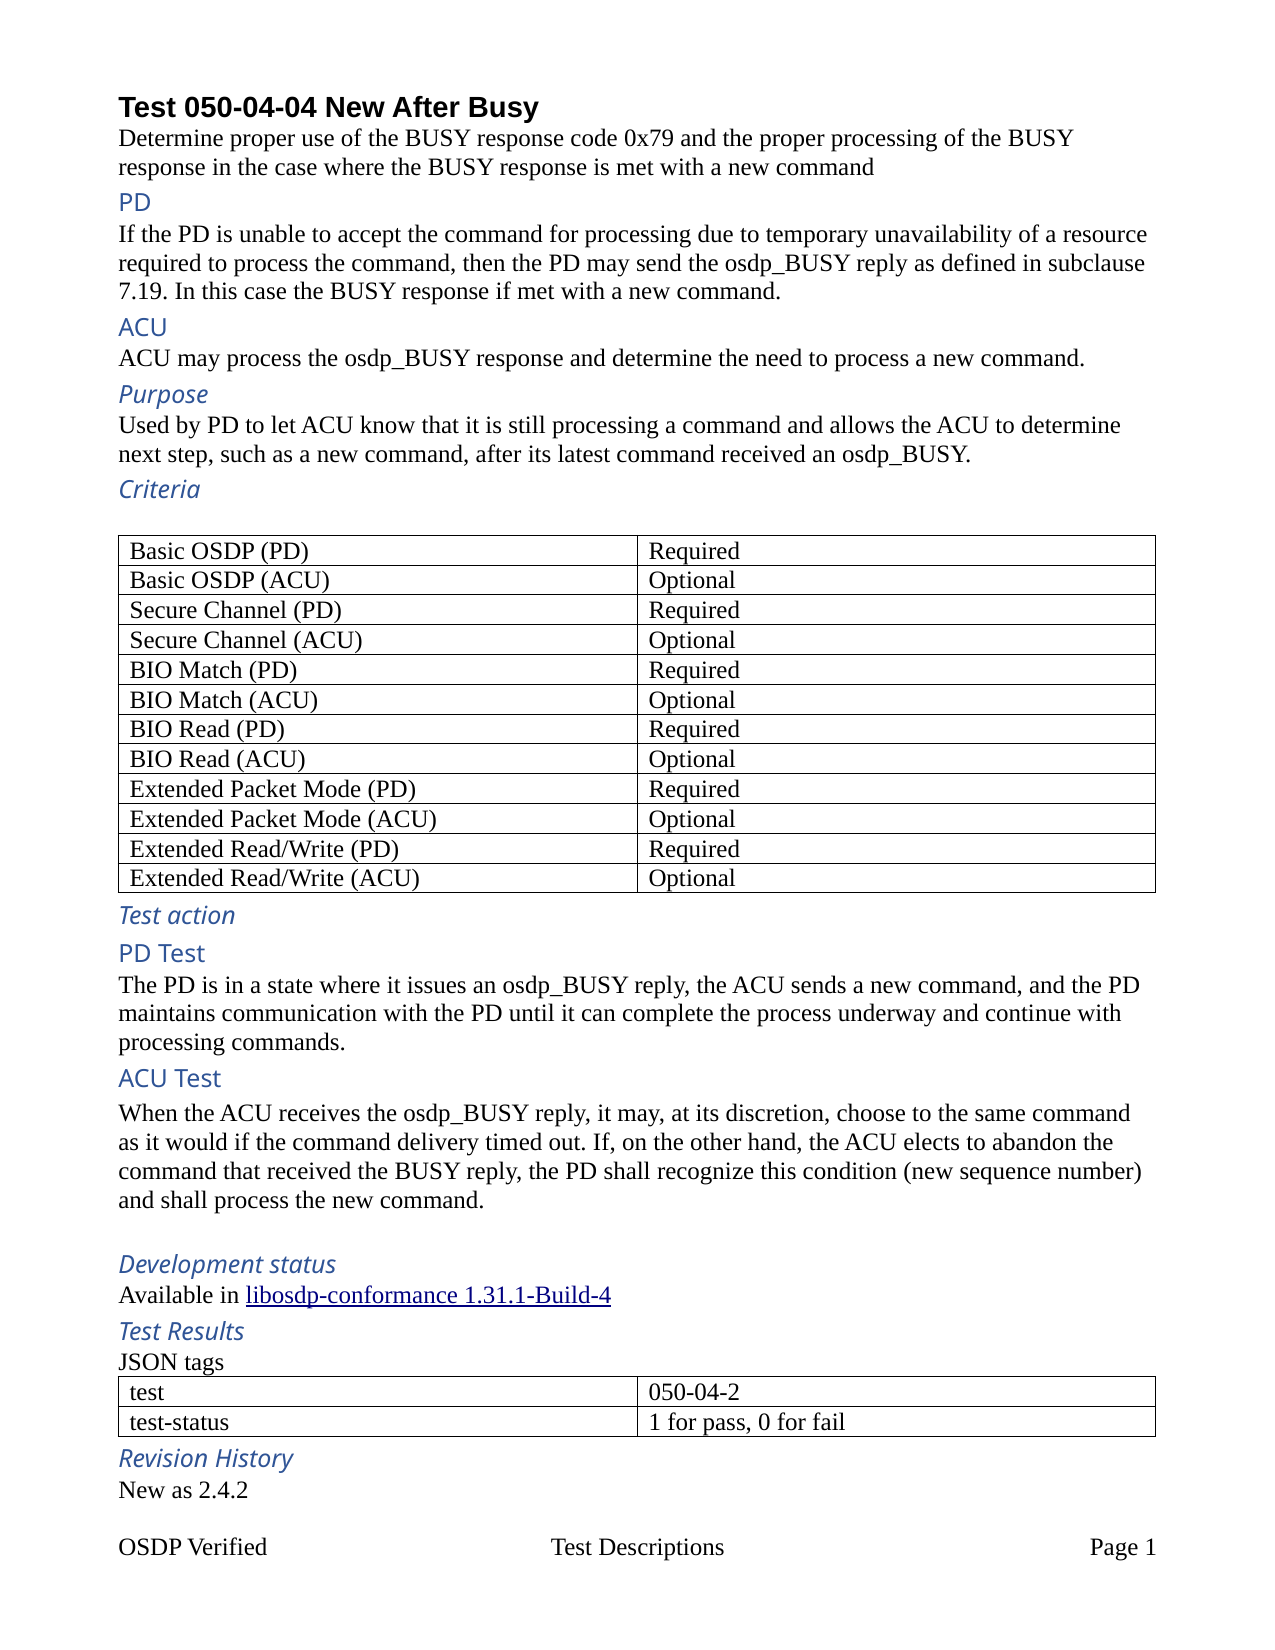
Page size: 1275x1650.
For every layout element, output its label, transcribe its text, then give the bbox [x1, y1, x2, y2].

table_cell Basic OSDP (ACU) [119, 566, 637, 594]
text Used by PD to let ACU know that it is still processing a command and allows the ACU to determine next step, such as a new command, after its latest command received an osdp_BUSY. [118, 410, 1157, 468]
subtitle Development status [118, 1246, 1157, 1280]
text Available in libosdp-conformance 1.31.1-Build-4 [118, 1280, 1157, 1309]
table_header test [119, 1377, 637, 1406]
subtitle Purpose [118, 376, 1157, 410]
table_cell test-status [119, 1407, 637, 1436]
table_cell BIO Match (ACU) [119, 685, 637, 713]
table_cell Required [638, 595, 1155, 624]
text If the PD is unable to accept the command for processing due to temporary unavailability of a resource required to process the command, then the PD may send the osdp_BUSY reply as defined in subclause 7.19. In this case the BUSY response if met with a new command. [118, 219, 1157, 305]
subtitle Test 050-04-04 New After Busy [118, 89, 1157, 123]
table_header Required [638, 536, 1155, 564]
text ACU may process the osdp_BUSY response and determine the need to process a new command. [118, 343, 1157, 372]
text Determine proper use of the BUSY response code 0x79 and the proper processing of the BUSY response in the case where the BUSY response is met with a new command [118, 123, 1157, 181]
table_cell Secure Channel (ACU) [119, 625, 637, 654]
table_header Basic OSDP (PD) [119, 536, 637, 564]
table_cell Required [638, 715, 1155, 743]
subtitle Revision History [118, 1441, 1157, 1475]
subtitle PD [118, 185, 1157, 219]
table_cell Extended Packet Mode (PD) [119, 774, 637, 803]
table_cell Optional [638, 804, 1155, 833]
subtitle ACU [118, 309, 1157, 343]
table_cell BIO Read (PD) [119, 715, 637, 743]
table_cell Required [638, 834, 1155, 862]
table_cell Extended Read/Write (PD) [119, 834, 637, 862]
table_cell Extended Read/Write (ACU) [119, 864, 637, 892]
text New as 2.4.2 [118, 1475, 1157, 1504]
subtitle Test Results [118, 1313, 1157, 1347]
table_cell Secure Channel (PD) [119, 595, 637, 624]
subtitle ACU Test [118, 1060, 1157, 1094]
subtitle When the ACU receives the osdp_BUSY reply, it may, at its discretion, choose to the same command as it would if the command delivery timed out. If, on the other hand, the ACU elects to abandon the command that received the BUSY reply, the PD shall recognize this condition (new sequence number) and shall process the new command. [118, 1098, 1157, 1213]
table_cell Optional [638, 864, 1155, 892]
subtitle Criteria [118, 472, 1157, 506]
subtitle Test action [118, 897, 1157, 932]
text The PD is in a state where it issues an osdp_BUSY reply, the ACU sends a new command, and the PD maintains communication with the PD until it can complete the process underway and continue with processing commands. [118, 970, 1157, 1056]
table_cell BIO Match (PD) [119, 655, 637, 684]
table_cell Optional [638, 744, 1155, 773]
subtitle PD Test [118, 936, 1157, 970]
table_cell Required [638, 655, 1155, 684]
table_cell Optional [638, 625, 1155, 654]
text JSON tags [118, 1347, 1157, 1376]
table_cell BIO Read (ACU) [119, 744, 637, 773]
table_cell Required [638, 774, 1155, 803]
table_header 050-04-2 [638, 1377, 1155, 1406]
table_cell Optional [638, 685, 1155, 713]
table_cell 1 for pass, 0 for fail [638, 1407, 1155, 1436]
table_cell Optional [638, 566, 1155, 594]
table_cell Extended Packet Mode (ACU) [119, 804, 637, 833]
